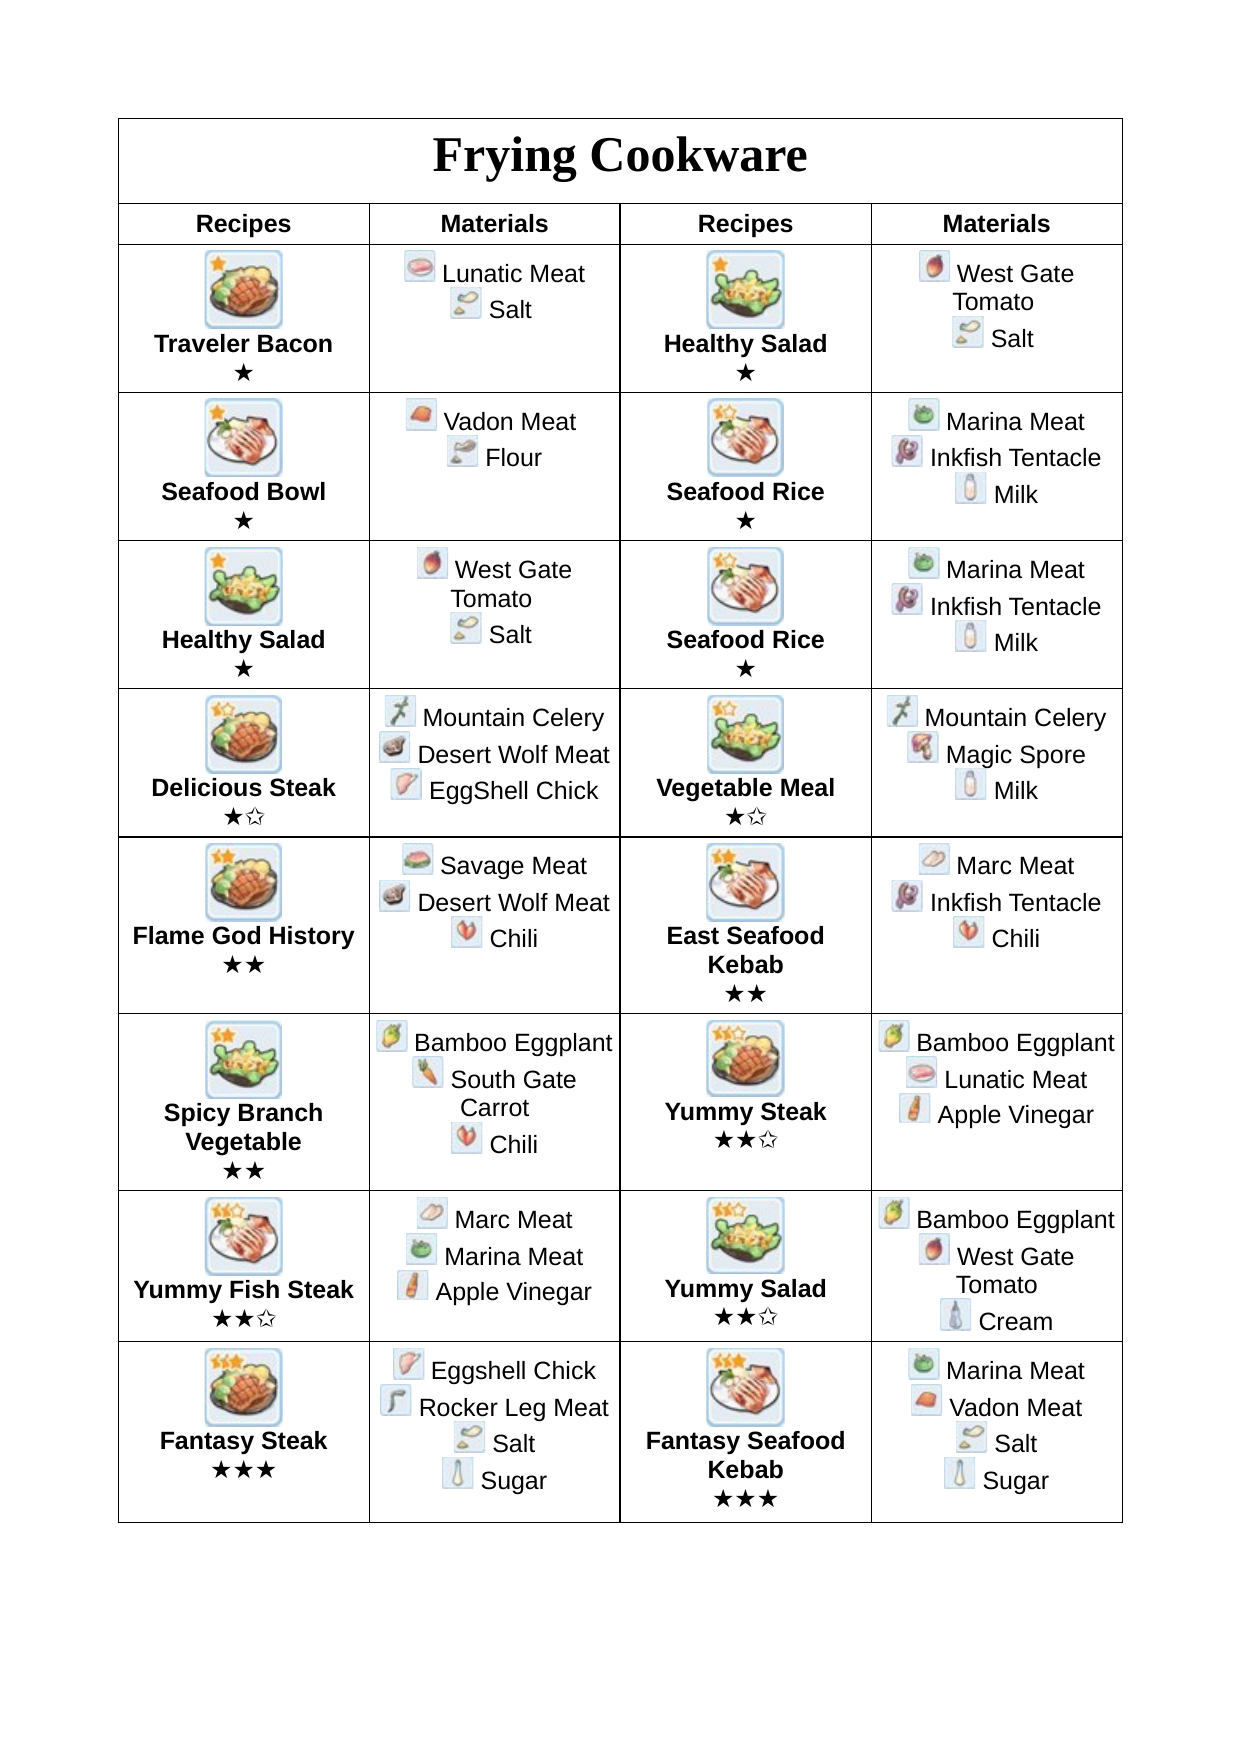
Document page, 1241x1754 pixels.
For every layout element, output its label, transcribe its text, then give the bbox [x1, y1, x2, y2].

picture [376, 1020, 408, 1052]
table_cell West Gate Tomato Salt [370, 541, 619, 688]
table_cell Marina Meat Vadon Meat Salt Sugar [872, 1342, 1122, 1522]
table_cell Spicy Branch Vegetable ★★ [119, 1014, 369, 1190]
picture [944, 1457, 976, 1489]
table_cell Recipes [621, 204, 871, 244]
picture [706, 1020, 785, 1097]
table_cell Vegetable Meal ★✩ [621, 689, 871, 836]
picture [952, 316, 984, 348]
picture [955, 472, 987, 504]
picture [451, 916, 483, 948]
picture [706, 1348, 785, 1427]
table_cell Materials [370, 204, 619, 244]
picture [891, 880, 923, 912]
table_cell Marc Meat Marina Meat Apple Vinegar [370, 1191, 619, 1341]
table_cell Eggshell Chick Rocker Leg Meat Salt Sugar [370, 1342, 619, 1522]
picture [707, 695, 784, 774]
table_cell Bamboo Eggplant South Gate Carrot Chili [370, 1014, 619, 1190]
table_cell Savage Meat Desert Wolf Meat Chili [370, 838, 619, 1013]
table_cell Healthy Salad ★ [119, 541, 369, 688]
picture [384, 695, 417, 727]
picture [204, 1348, 283, 1427]
picture [404, 250, 436, 282]
table_cell Yummy Steak ★★✩ [621, 1014, 871, 1190]
table_cell Flame God History ★★ [119, 838, 369, 1013]
picture [878, 1197, 910, 1229]
table_cell Marina Meat Inkfish Tentacle Milk [872, 541, 1122, 688]
picture [706, 250, 785, 329]
table_cell Bamboo Eggplant West Gate Tomato Cream [872, 1191, 1122, 1341]
picture [204, 1197, 283, 1276]
table_cell Bamboo Eggplant Lunatic Meat Apple Vinegar [872, 1014, 1122, 1190]
table_cell Yummy Fish Steak ★★✩ [119, 1191, 369, 1341]
table_cell Seafood Bowl ★ [119, 393, 369, 540]
picture [956, 1421, 988, 1453]
picture [412, 1056, 444, 1088]
picture [911, 1384, 943, 1416]
picture [393, 1348, 425, 1380]
picture [918, 1233, 950, 1265]
table_cell Marc Meat Inkfish Tentacle Chili [872, 838, 1122, 1013]
picture [442, 1457, 474, 1489]
picture [450, 287, 482, 319]
picture [416, 1197, 448, 1229]
picture [204, 547, 283, 626]
picture [450, 612, 482, 644]
picture [886, 695, 918, 727]
picture [453, 1421, 486, 1453]
picture [955, 620, 987, 652]
table_cell East Seafood Kebab ★★ [621, 838, 871, 1013]
picture [906, 1056, 938, 1088]
picture [908, 398, 940, 431]
table_cell Fantasy Steak ★★★ [119, 1342, 369, 1522]
table_cell Traveler Bacon ★ [119, 245, 369, 392]
table_cell Mountain Celery Desert Wolf Meat EggShell Chick [370, 689, 619, 836]
table_cell Seafood Rice ★ [621, 393, 871, 540]
picture [451, 1122, 483, 1154]
picture [379, 731, 411, 763]
picture [706, 843, 785, 922]
table_cell Healthy Salad ★ [621, 245, 871, 392]
picture [447, 435, 479, 467]
picture [953, 916, 985, 948]
picture [406, 1233, 438, 1265]
table_cell Fantasy Seafood Kebab ★★★ [621, 1342, 871, 1522]
table_cell Materials [872, 204, 1122, 244]
picture [205, 1020, 282, 1099]
picture [204, 250, 283, 329]
picture [417, 547, 449, 579]
table_cell Vadon Meat Flour [370, 393, 619, 540]
picture [707, 547, 784, 626]
picture [205, 695, 282, 774]
picture [380, 1384, 412, 1416]
picture [908, 1348, 940, 1380]
picture [918, 843, 951, 875]
picture [390, 768, 422, 800]
picture [940, 1298, 972, 1331]
table_cell Mountain Celery Magic Spore Milk [872, 689, 1122, 836]
table_cell Marina Meat Inkfish Tentacle Milk [872, 393, 1122, 540]
picture [955, 768, 987, 800]
table_cell Yummy Salad ★★✩ [621, 1191, 871, 1341]
picture [707, 398, 784, 477]
picture [402, 843, 434, 875]
picture [397, 1270, 429, 1300]
table_cell Seafood Rice ★ [621, 541, 871, 688]
picture [907, 731, 939, 763]
picture [908, 547, 940, 579]
table_cell Delicious Steak ★✩ [119, 689, 369, 836]
picture [379, 880, 411, 912]
picture [405, 398, 438, 431]
table_header Frying Cookware [119, 119, 1122, 203]
picture [878, 1020, 910, 1052]
picture [919, 250, 951, 282]
table_cell West Gate Tomato Salt [872, 245, 1122, 392]
picture [205, 843, 282, 922]
picture [204, 398, 283, 477]
table_cell Lunatic Meat Salt [370, 245, 619, 392]
picture [891, 435, 923, 467]
picture [899, 1093, 931, 1123]
table_cell Recipes [119, 204, 369, 244]
picture [706, 1197, 785, 1274]
picture [891, 583, 923, 615]
